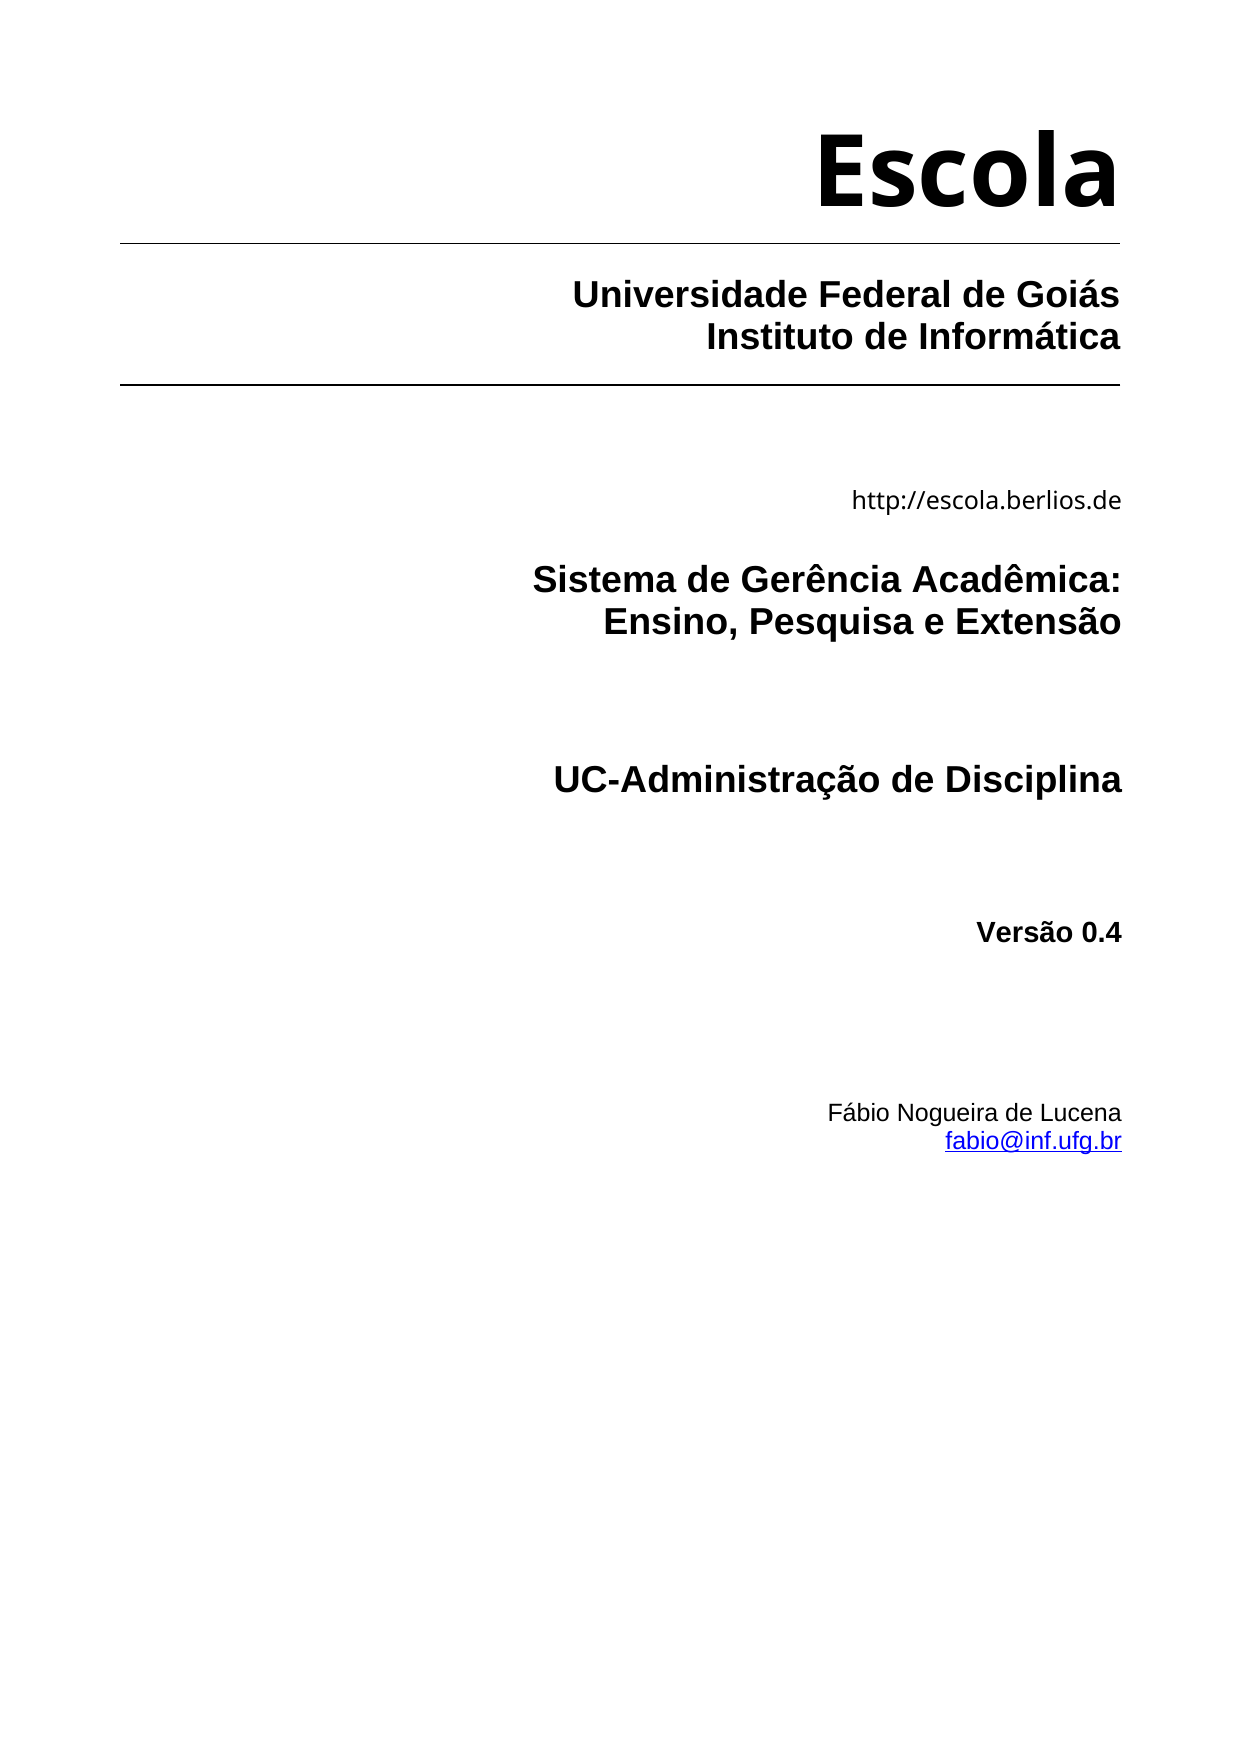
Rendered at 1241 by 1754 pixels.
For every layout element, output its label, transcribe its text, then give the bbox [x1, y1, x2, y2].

text http://escola.berlios.de Sistema de Gerência Acadêmica: Ensino, Pesquisa e Extensão [119, 482, 1122, 642]
text Fábio Nogueira de Lucena fabio@inf.ufg.br [119, 1099, 1122, 1155]
text Versão 0.4 [119, 916, 1122, 949]
text UC-Administração de Disciplina [119, 758, 1122, 800]
